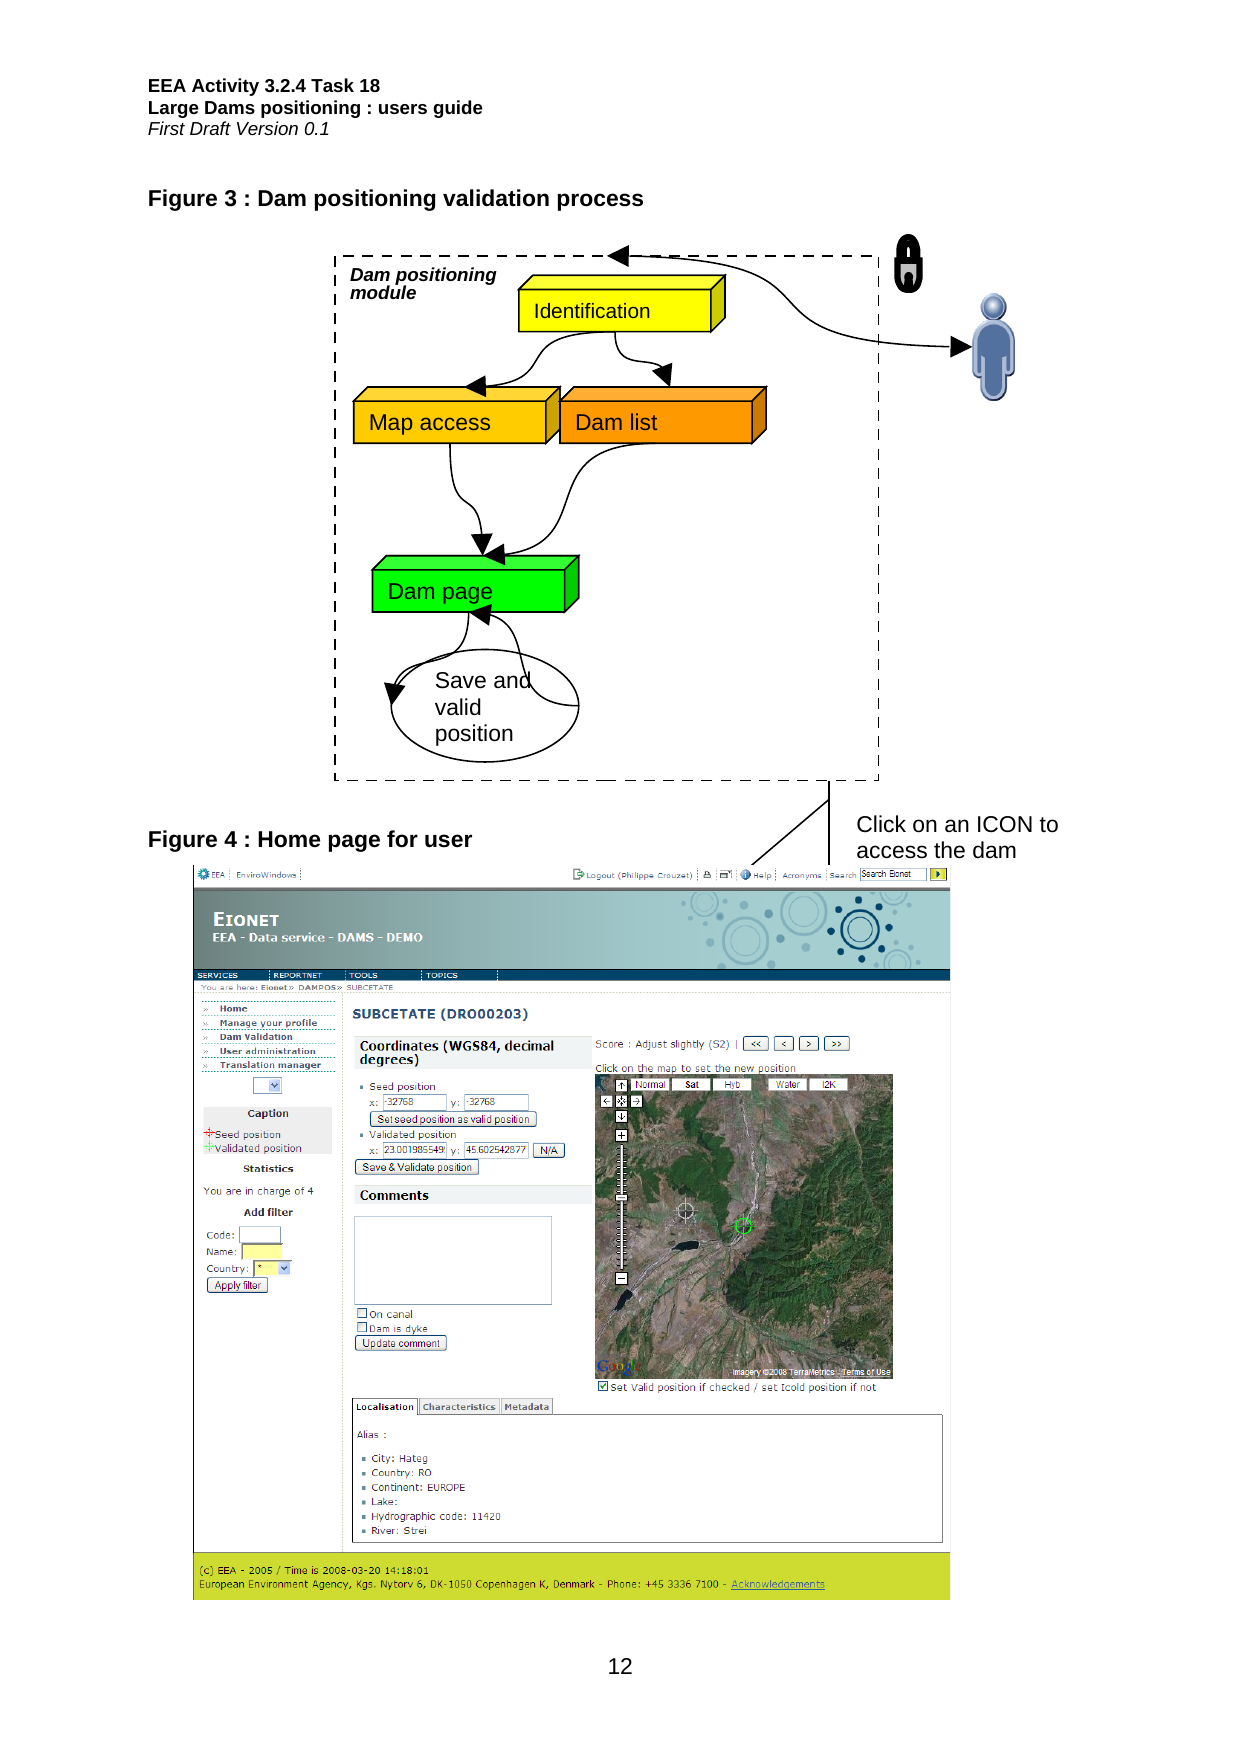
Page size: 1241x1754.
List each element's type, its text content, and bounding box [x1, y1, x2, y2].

text Figure 3 : Dam positioning validation process [148, 184, 1092, 211]
text Figure 4 : Home page for user [148, 826, 795, 852]
text [770, 826, 828, 852]
picture [972, 293, 1015, 401]
